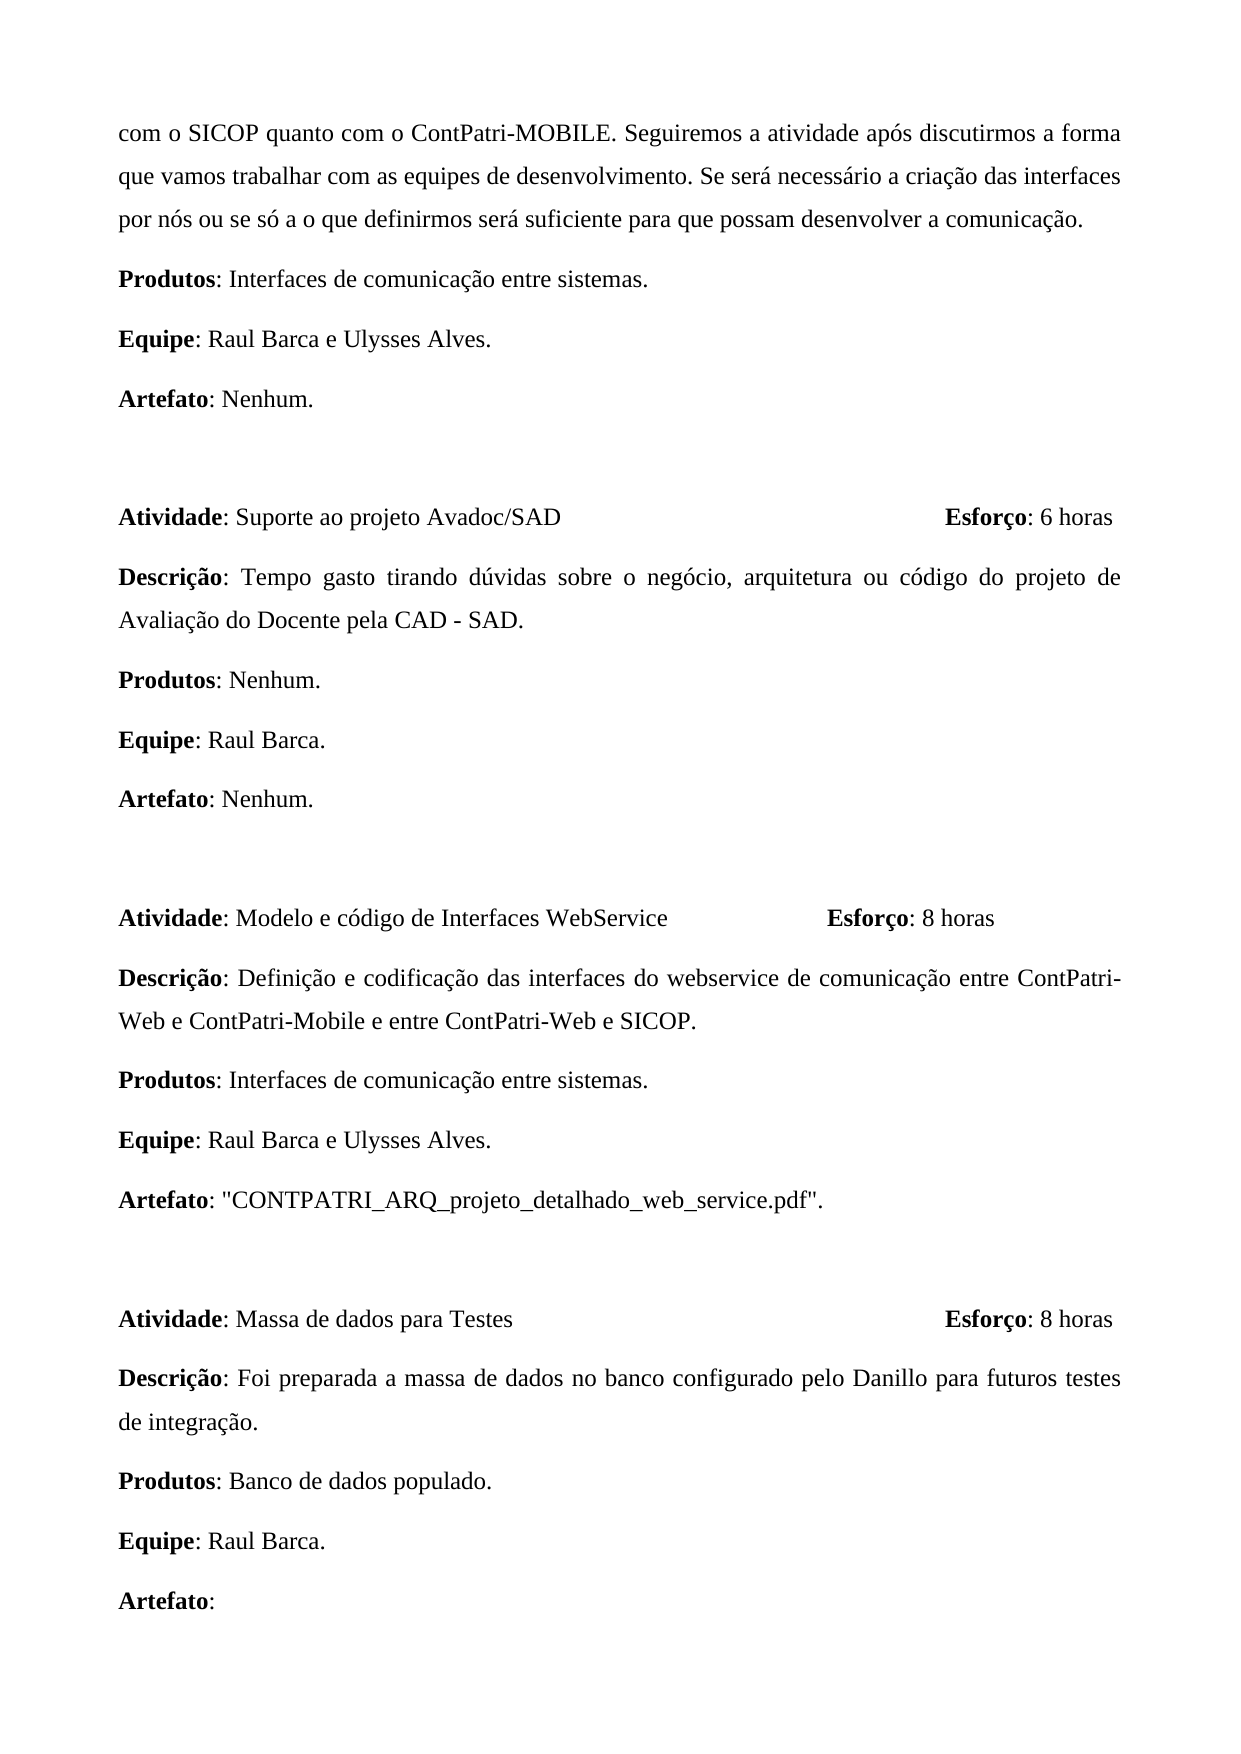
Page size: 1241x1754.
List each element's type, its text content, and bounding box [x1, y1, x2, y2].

text Produtos: Interfaces de comunicação entre sistemas. [118, 1066, 1122, 1094]
text Equipe: Raul Barca. [118, 725, 1122, 753]
text Descrição: Tempo gasto tirando dúvidas sobre o negócio, arquitetura ou código do projeto de Avaliação do Docente pela CAD - SAD. [118, 562, 1122, 634]
text Produtos: Banco de dados populado. [118, 1466, 1122, 1495]
text Descrição: Foi preparada a massa de dados no banco configurado pelo Danillo para futuros testes de integração. [118, 1363, 1122, 1435]
text Atividade: Modelo e código de Interfaces WebService Esforço: 8 horas [118, 903, 1122, 932]
text Artefato: "CONTPATRI_ARQ_projeto_detalhado_web_service.pdf". [118, 1185, 1122, 1214]
text com o SICOP quanto com o ContPatri-MOBILE. Seguiremos a atividade após discutirmos a forma que vamos trabalhar com as equipes de desenvolvimento. Se será necessário a criação das interfaces por nós ou se só a o que definirmos será suficiente para que possam desenvolver a comunicação. [118, 118, 1122, 233]
text Equipe: Raul Barca e Ulysses Alves. [118, 324, 1122, 353]
text Descrição: Definição e codificação das interfaces do webservice de comunicação entre ContPatri-Web e ContPatri-Mobile e entre ContPatri-Web e SICOP. [118, 963, 1122, 1034]
text Atividade: Massa de dados para Testes Esforço: 8 horas [118, 1304, 1122, 1332]
text Equipe: Raul Barca e Ulysses Alves. [118, 1125, 1122, 1154]
text Produtos: Nenhum. [118, 665, 1122, 694]
text Artefato: Nenhum. [118, 384, 1122, 412]
text Artefato: [118, 1586, 1122, 1615]
text Artefato: Nenhum. [118, 784, 1122, 813]
text Equipe: Raul Barca. [118, 1526, 1122, 1555]
text Atividade: Suporte ao projeto Avadoc/SAD Esforço: 6 horas [118, 502, 1122, 531]
text Produtos: Interfaces de comunicação entre sistemas. [118, 264, 1122, 293]
